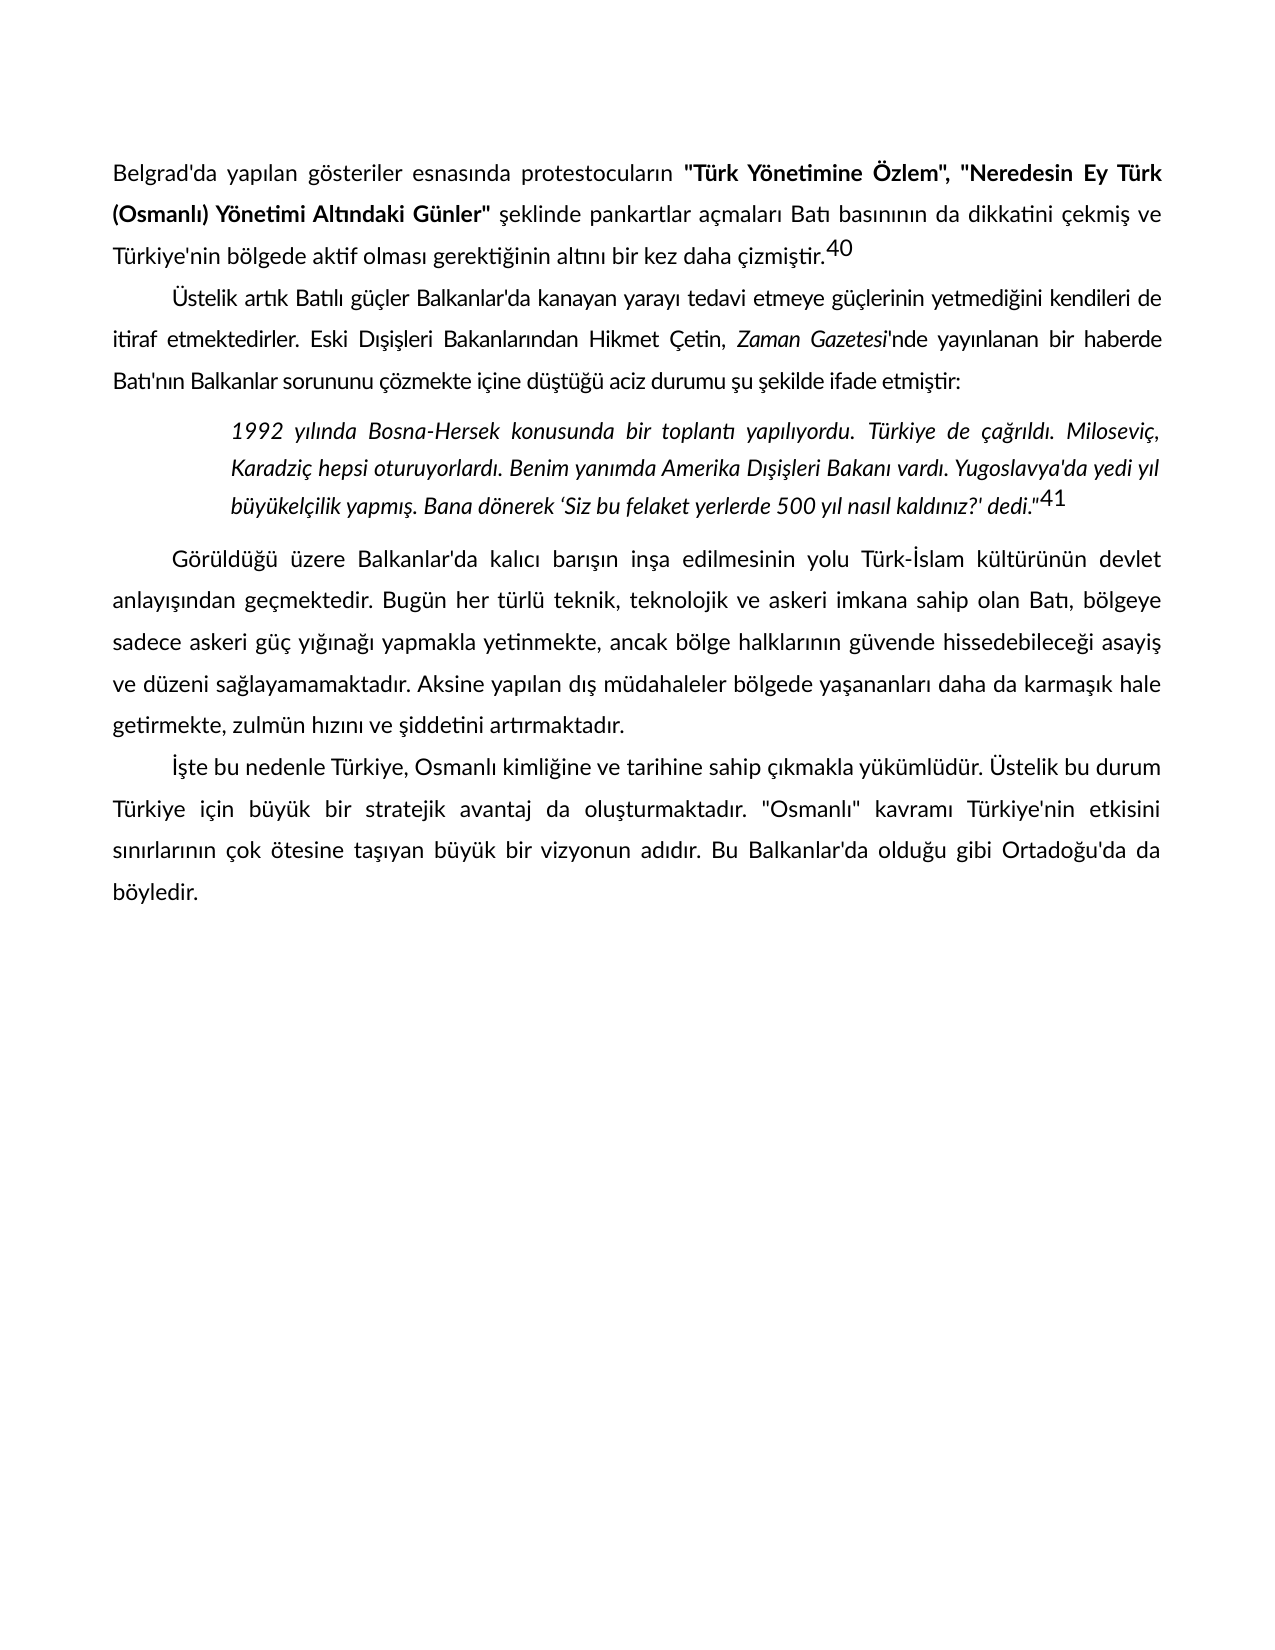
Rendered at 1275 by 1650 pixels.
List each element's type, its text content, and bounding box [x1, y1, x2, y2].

text İşte bu nedenle Türkiye, Osmanlı kimliğine ve tarihine sahip çıkmakla yükümlüdür. Üstelik bu durum Türkiye için büyük bir stratejik avantaj da oluşturmaktadır. "Osmanlı" kavramı Türkiye'nin etkisini sınırlarının çok ötesine taşıyan büyük bir vizyonun adıdır. Bu Balkanlar'da olduğu gibi Ortadoğu'da da böyledir. [112, 742, 1162, 909]
text Üstelik artık Batılı güçler Balkanlar'da kanayan yarayı tedavi etmeye güçlerinin yetmediğini kendileri de itiraf etmektedirler. Eski Dışişleri Bakanlarından Hikmet Çetin, Zaman Gazetesi'nde yayınlanan bir haberde Batı'nın Balkanlar sorununu çözmekte içine düştüğü aciz durumu şu şekilde ifade etmiştir: [112, 273, 1162, 398]
text Belgrad'da yapılan gösteriler esnasında protestocuların "Türk Yönetimine Özlem", "Neredesin Ey Türk (Osmanlı) Yönetimi Altındaki Günler" şeklinde pankartlar açmaları Batı basınının da dikkatini çekmiş ve Türkiye'nin bölgede aktif olması gerektiğinin altını bir kez daha çizmiştir.40 [112, 148, 1162, 273]
text Görüldüğü üzere Balkanlar'da kalıcı barışın inşa edilmesinin yolu Türk-İslam kültürünün devlet anlayışından geçmektedir. Bugün her türlü teknik, teknolojik ve askeri imkana sahip olan Batı, bölgeye sadece askeri güç yığınağı yapmakla yetinmekte, ancak bölge halklarının güvende hissedebileceği asayiş ve düzeni sağlayamamaktadır. Aksine yapılan dış müdahaleler bölgede yaşananları daha da karmaşık hale getirmekte, zulmün hızını ve şiddetini artırmaktadır. [112, 534, 1162, 742]
text 1992 yılında Bosna-Hersek konusunda bir toplantı yapılıyordu. Türkiye de çağrıldı. Miloseviç, Karadziç hepsi oturuyorlardı. Benim yanımda Amerika Dışişleri Bakanı vardı. Yugoslavya'da yedi yıl büyükelçilik yapmış. Bana dönerek ‘Siz bu felaket yerlerde 500 yıl nasıl kaldınız?' dedi."41 [231, 409, 1162, 522]
